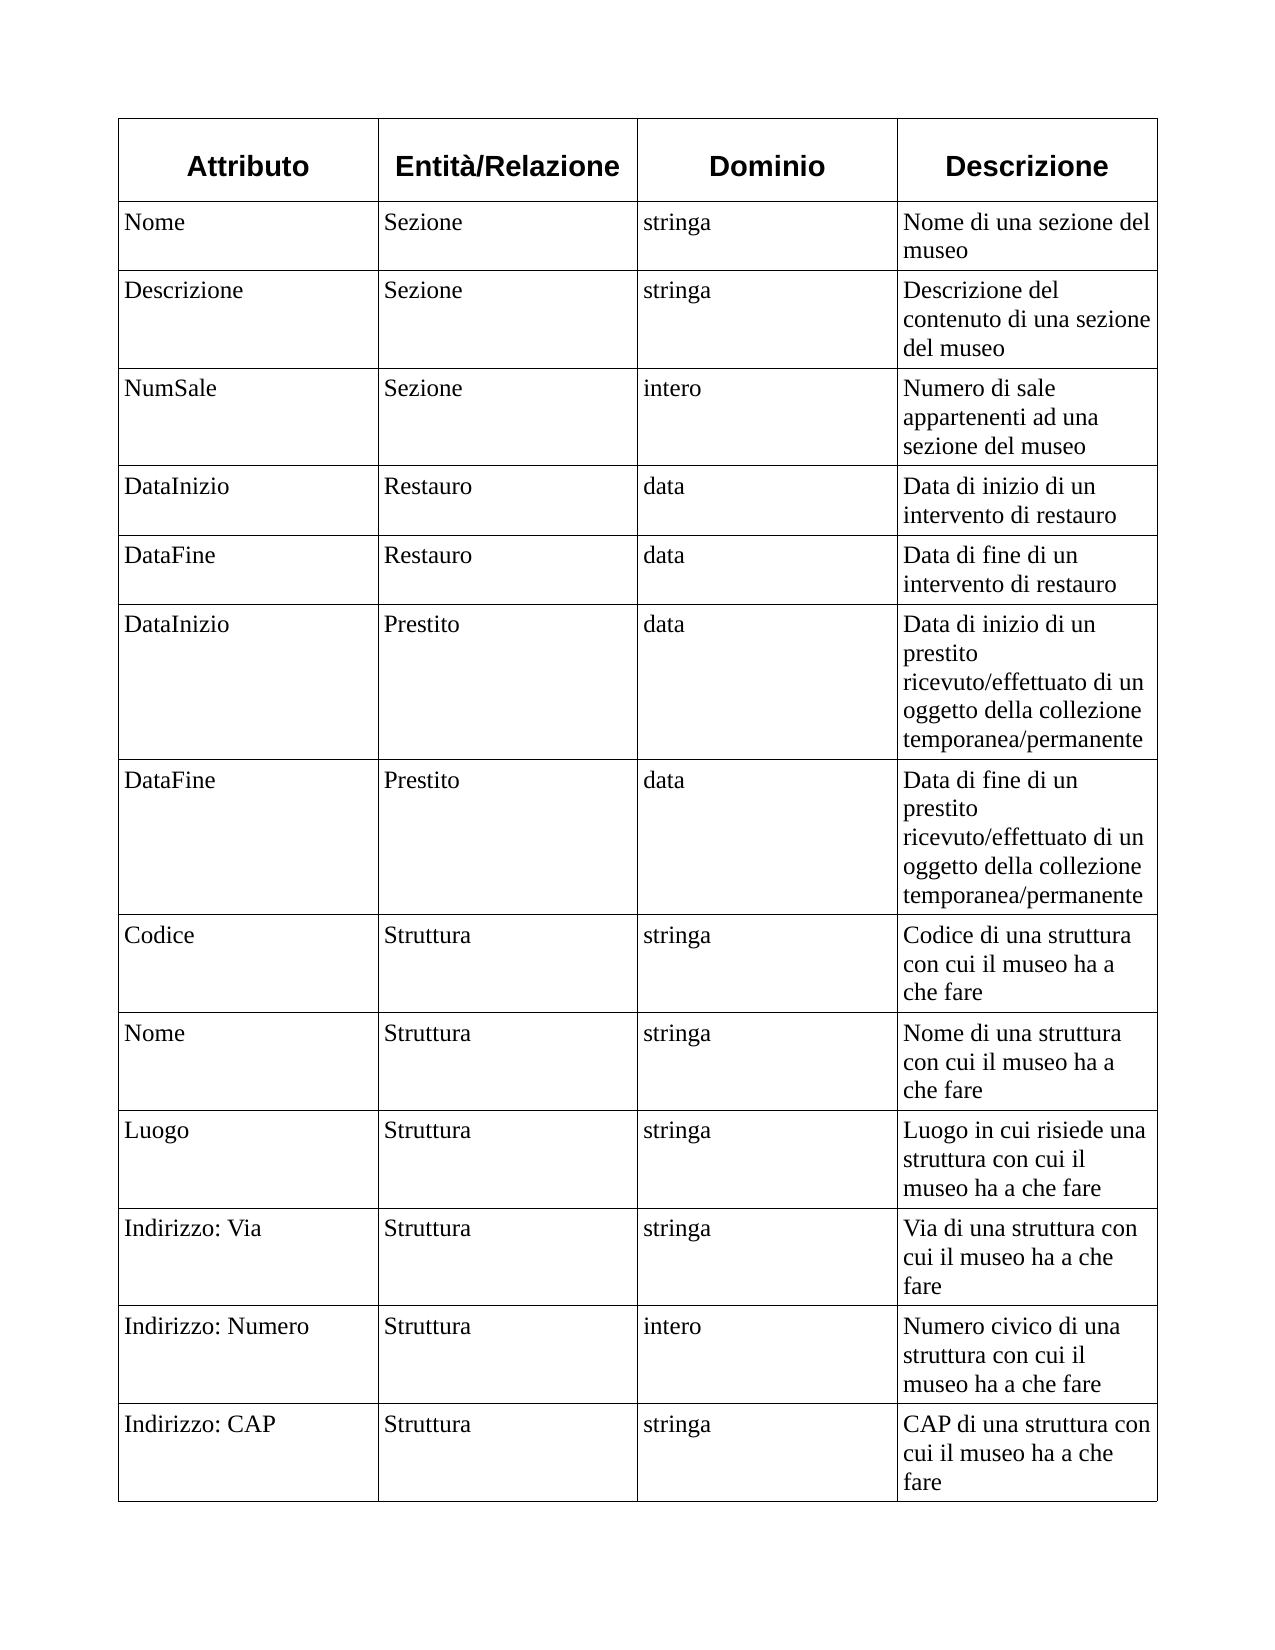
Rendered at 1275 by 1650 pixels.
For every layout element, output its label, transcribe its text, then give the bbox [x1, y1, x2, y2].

table_cell Data di fine di un prestito ricevuto/effettuato di un oggetto della collezione temporanea/permanente [898, 760, 1157, 914]
table_cell Numero civico di una struttura con cui il museo ha a che fare [898, 1306, 1157, 1403]
table_cell stringa [638, 1404, 897, 1501]
table_cell Struttura [379, 1404, 637, 1501]
table_header Descrizione [898, 119, 1157, 201]
table_cell Struttura [379, 1013, 637, 1110]
table_cell Nome di una struttura con cui il museo ha a che fare [898, 1013, 1157, 1110]
table_cell DataFine [119, 760, 378, 914]
table_cell stringa [638, 202, 897, 270]
table_cell DataInizio [119, 605, 378, 759]
table_cell data [638, 466, 897, 534]
table_cell Sezione [379, 271, 637, 368]
table_cell DataFine [119, 536, 378, 603]
table_cell stringa [638, 1209, 897, 1305]
table_cell Nome [119, 1013, 378, 1110]
table_cell Indirizzo: Via [119, 1209, 378, 1305]
table_cell Prestito [379, 760, 637, 914]
table_header Attributo [119, 119, 378, 201]
table_cell Numero di sale appartenenti ad una sezione del museo [898, 369, 1157, 465]
table_cell stringa [638, 271, 897, 368]
table_cell intero [638, 1306, 897, 1403]
table_header Dominio [638, 119, 897, 201]
table_cell Descrizione del contenuto di una sezione del museo [898, 271, 1157, 368]
table_cell Via di una struttura con cui il museo ha a che fare [898, 1209, 1157, 1305]
table_cell Indirizzo: CAP [119, 1404, 378, 1501]
table_cell data [638, 760, 897, 914]
table_cell Codice [119, 915, 378, 1012]
table_cell Prestito [379, 605, 637, 759]
table_cell Nome [119, 202, 378, 270]
table_cell CAP di una struttura con cui il museo ha a che fare [898, 1404, 1157, 1501]
table_cell Luogo in cui risiede una struttura con cui il museo ha a che fare [898, 1111, 1157, 1208]
table_cell Sezione [379, 202, 637, 270]
table_cell Sezione [379, 369, 637, 465]
table_cell intero [638, 369, 897, 465]
table_cell Struttura [379, 1306, 637, 1403]
table_cell stringa [638, 1111, 897, 1208]
table_header Entità/Relazione [379, 119, 637, 201]
table_cell Nome di una sezione del museo [898, 202, 1157, 270]
table_cell Restauro [379, 536, 637, 603]
table_cell Data di inizio di un intervento di restauro [898, 466, 1157, 534]
table_cell NumSale [119, 369, 378, 465]
table_cell stringa [638, 1013, 897, 1110]
table_cell DataInizio [119, 466, 378, 534]
table_cell data [638, 536, 897, 603]
table_cell Struttura [379, 1111, 637, 1208]
table_cell Descrizione [119, 271, 378, 368]
table_cell Indirizzo: Numero [119, 1306, 378, 1403]
table_cell Struttura [379, 1209, 637, 1305]
table_cell Codice di una struttura con cui il museo ha a che fare [898, 915, 1157, 1012]
table_cell Data di inizio di un prestito ricevuto/effettuato di un oggetto della collezione temporanea/permanente [898, 605, 1157, 759]
table_cell Restauro [379, 466, 637, 534]
table_cell stringa [638, 915, 897, 1012]
table_cell Data di fine di un intervento di restauro [898, 536, 1157, 603]
table_cell Luogo [119, 1111, 378, 1208]
table_cell Struttura [379, 915, 637, 1012]
table_cell data [638, 605, 897, 759]
